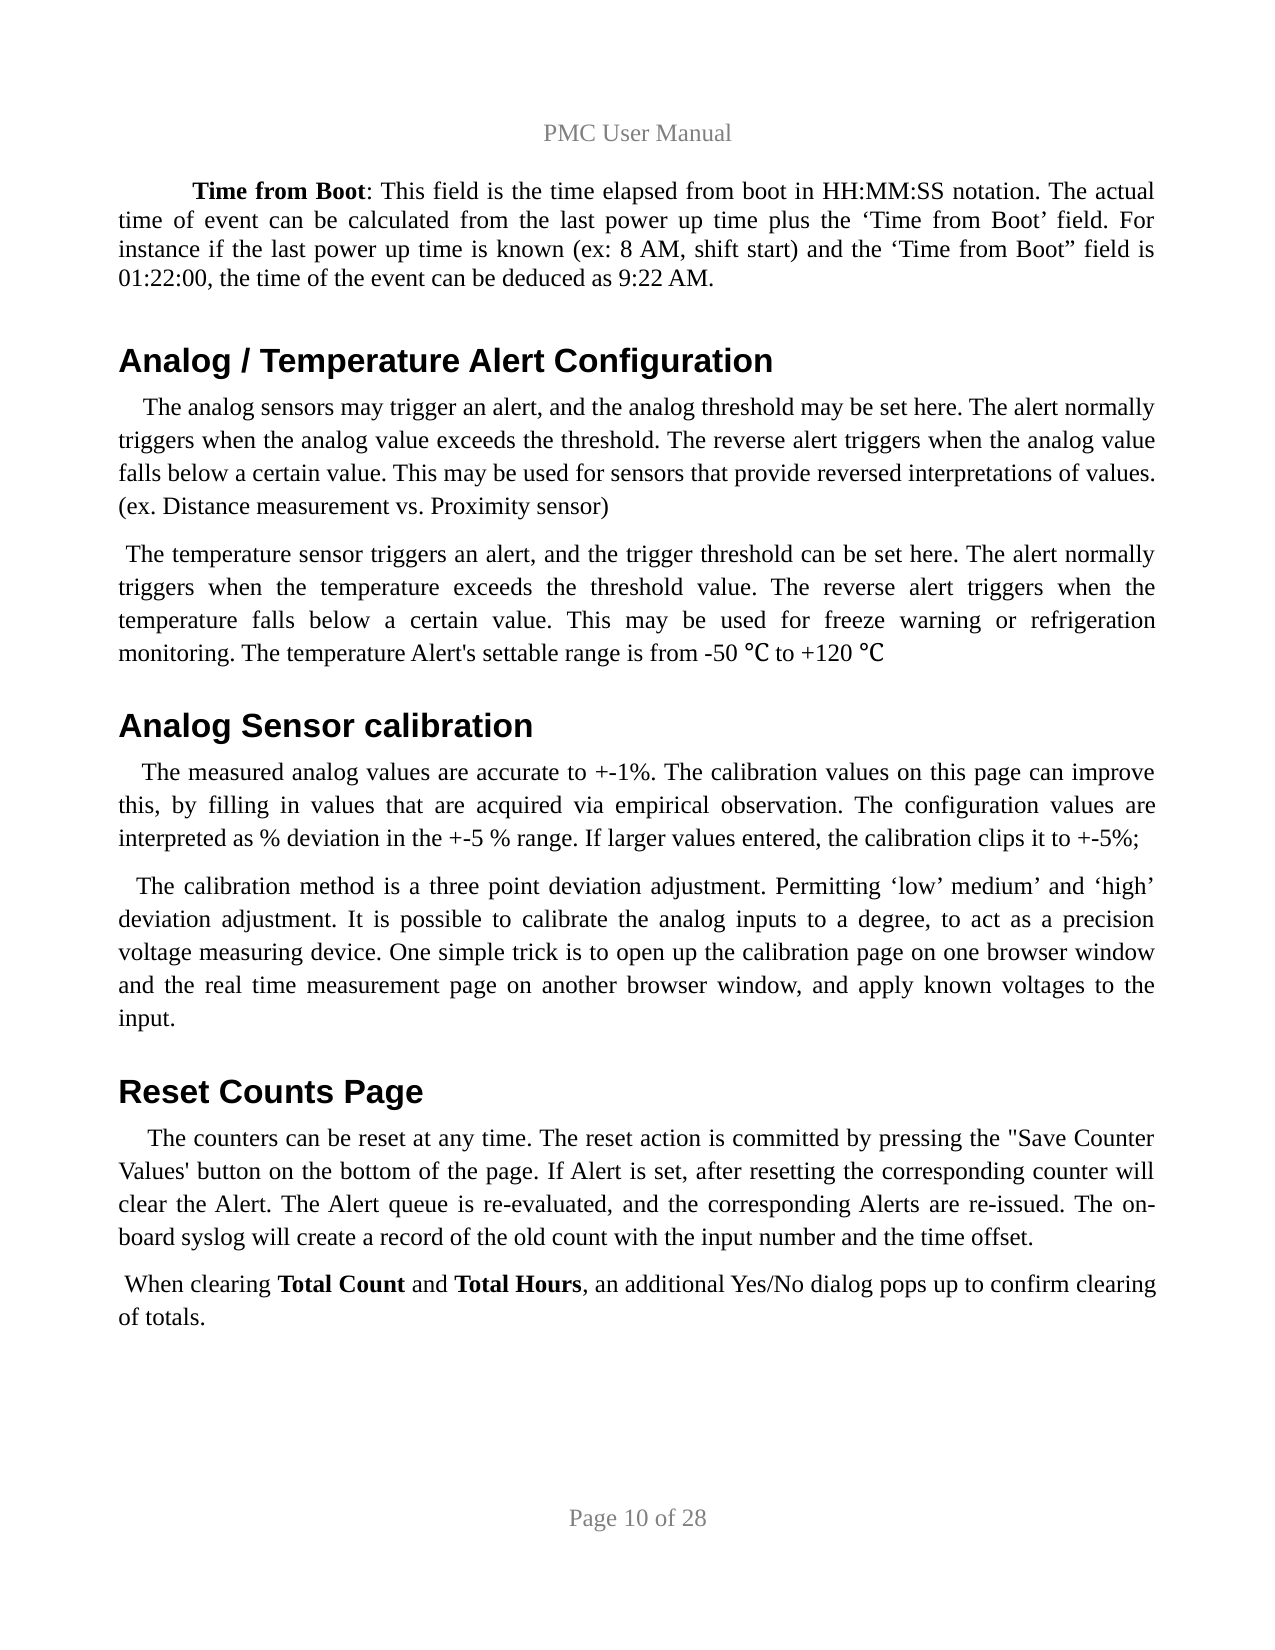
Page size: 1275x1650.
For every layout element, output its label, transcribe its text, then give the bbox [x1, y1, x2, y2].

text The calibration method is a three point deviation adjustment. Permitting ‘low’ medium’ and ‘high’ deviation adjustment. It is possible to calibrate the analog inputs to a degree, to act as a precision voltage measuring device. One simple trick is to open up the calibration page on one browser window and the real time measurement page on another browser window, and apply known voltages to the input. [118, 871, 1157, 1032]
text Time from Boot: This field is the time elapsed from boot in HH:MM:SS notation. The actual time of event can be calculated from the last power up time plus the ‘Time from Boot’ field. For instance if the last power up time is known (ex: 8 AM, shift start) and the ‘Time from Boot” field is 01:22:00, the time of the event can be deduced as 9:22 AM. [118, 176, 1157, 291]
text The measured analog values are accurate to +-1%. The calibration values on this page can improve this, by filling in values that are acquired via empirical observation. The configuration values are interpreted as % deviation in the +-5 % range. If larger values entered, the calibration clips it to +-5%; [118, 757, 1157, 852]
text The analog sensors may trigger an alert, and the analog threshold may be set here. The alert normally triggers when the analog value exceeds the threshold. The reverse alert triggers when the analog value falls below a certain value. This may be used for sensors that provide reversed interpretations of values. (ex. Distance measurement vs. Proximity sensor) [118, 392, 1157, 520]
text The counters can be reset at any time. The reset action is committed by pressing the "Save Counter Values' button on the bottom of the page. If Alert is set, after resetting the corresponding counter will clear the Alert. The Alert queue is re-evaluated, and the corresponding Alerts are re-issued. The on-board syslog will create a record of the old count with the input number and the time offset. [118, 1123, 1157, 1251]
text When clearing Total Count and Total Hours, an additional Yes/No dialog pops up to confirm clearing of totals. [118, 1269, 1157, 1331]
subtitle Analog Sensor calibration [118, 706, 1157, 745]
subtitle Reset Counts Page [118, 1072, 1157, 1110]
subtitle Analog / Temperature Alert Configuration [118, 341, 1157, 379]
text The temperature sensor triggers an alert, and the trigger threshold can be set here. The alert normally triggers when the temperature exceeds the threshold value. The reverse alert triggers when the temperature falls below a certain value. This may be used for freeze warning or refrigeration monitoring. The temperature Alert's settable range is from -50 ℃ to +120 ℃ [118, 539, 1157, 667]
